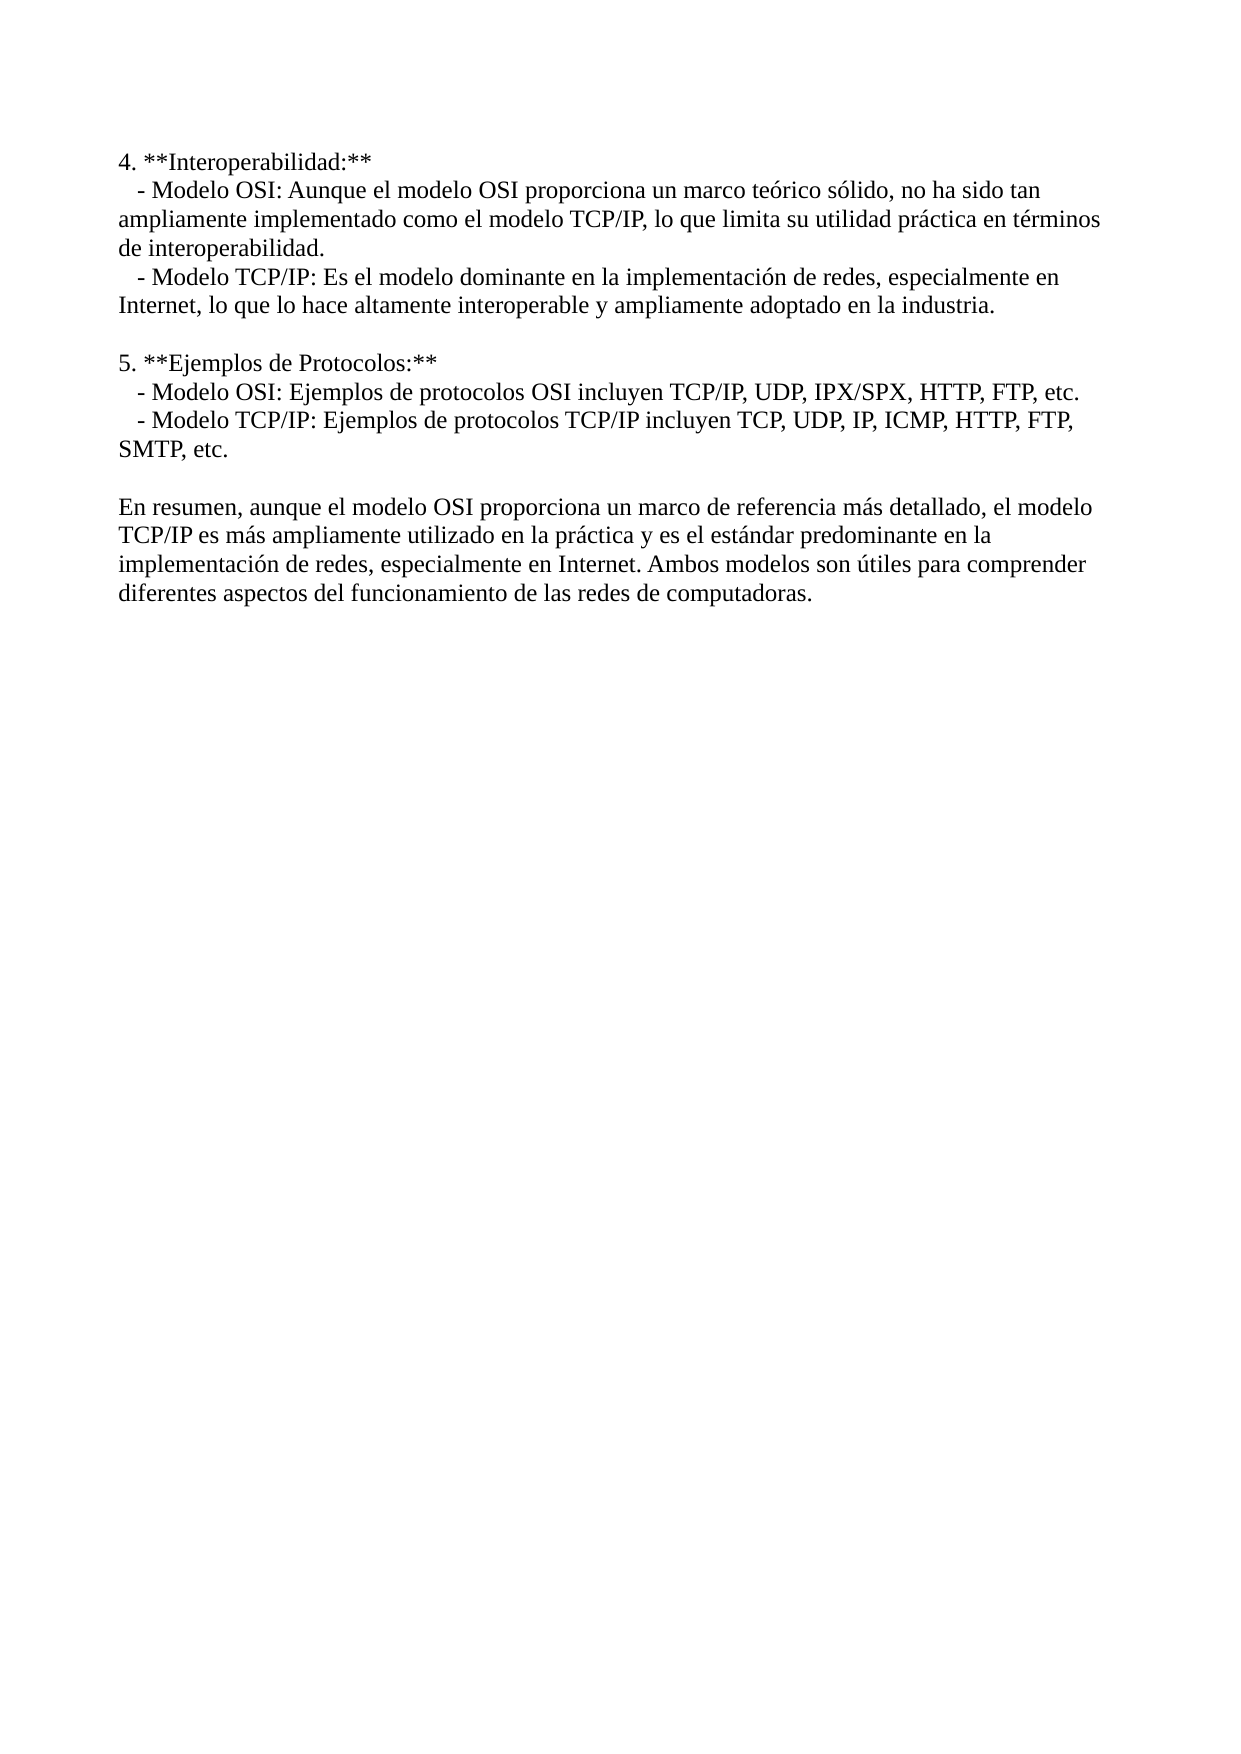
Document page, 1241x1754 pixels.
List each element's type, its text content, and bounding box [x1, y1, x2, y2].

text - Modelo OSI: Aunque el modelo OSI proporciona un marco teórico sólido, no ha sido tan ampliamente implementado como el modelo TCP/IP, lo que limita su utilidad práctica en términos de interoperabilidad. [118, 176, 1122, 262]
text En resumen, aunque el modelo OSI proporciona un marco de referencia más detallado, el modelo TCP/IP es más ampliamente utilizado en la práctica y es el estándar predominante en la implementación de redes, especialmente en Internet. Ambos modelos son útiles para comprender diferentes aspectos del funcionamiento de las redes de computadoras. [118, 492, 1122, 607]
text 5. **Ejemplos de Protocolos:** [118, 348, 1122, 377]
text - Modelo OSI: Ejemplos de protocolos OSI incluyen TCP/IP, UDP, IPX/SPX, HTTP, FTP, etc. [118, 377, 1122, 406]
text - Modelo TCP/IP: Es el modelo dominante en la implementación de redes, especialmente en Internet, lo que lo hace altamente interoperable y ampliamente adoptado en la industria. [118, 262, 1122, 319]
text - Modelo TCP/IP: Ejemplos de protocolos TCP/IP incluyen TCP, UDP, IP, ICMP, HTTP, FTP, SMTP, etc. [118, 406, 1122, 463]
text 4. **Interoperabilidad:** [118, 147, 1122, 176]
